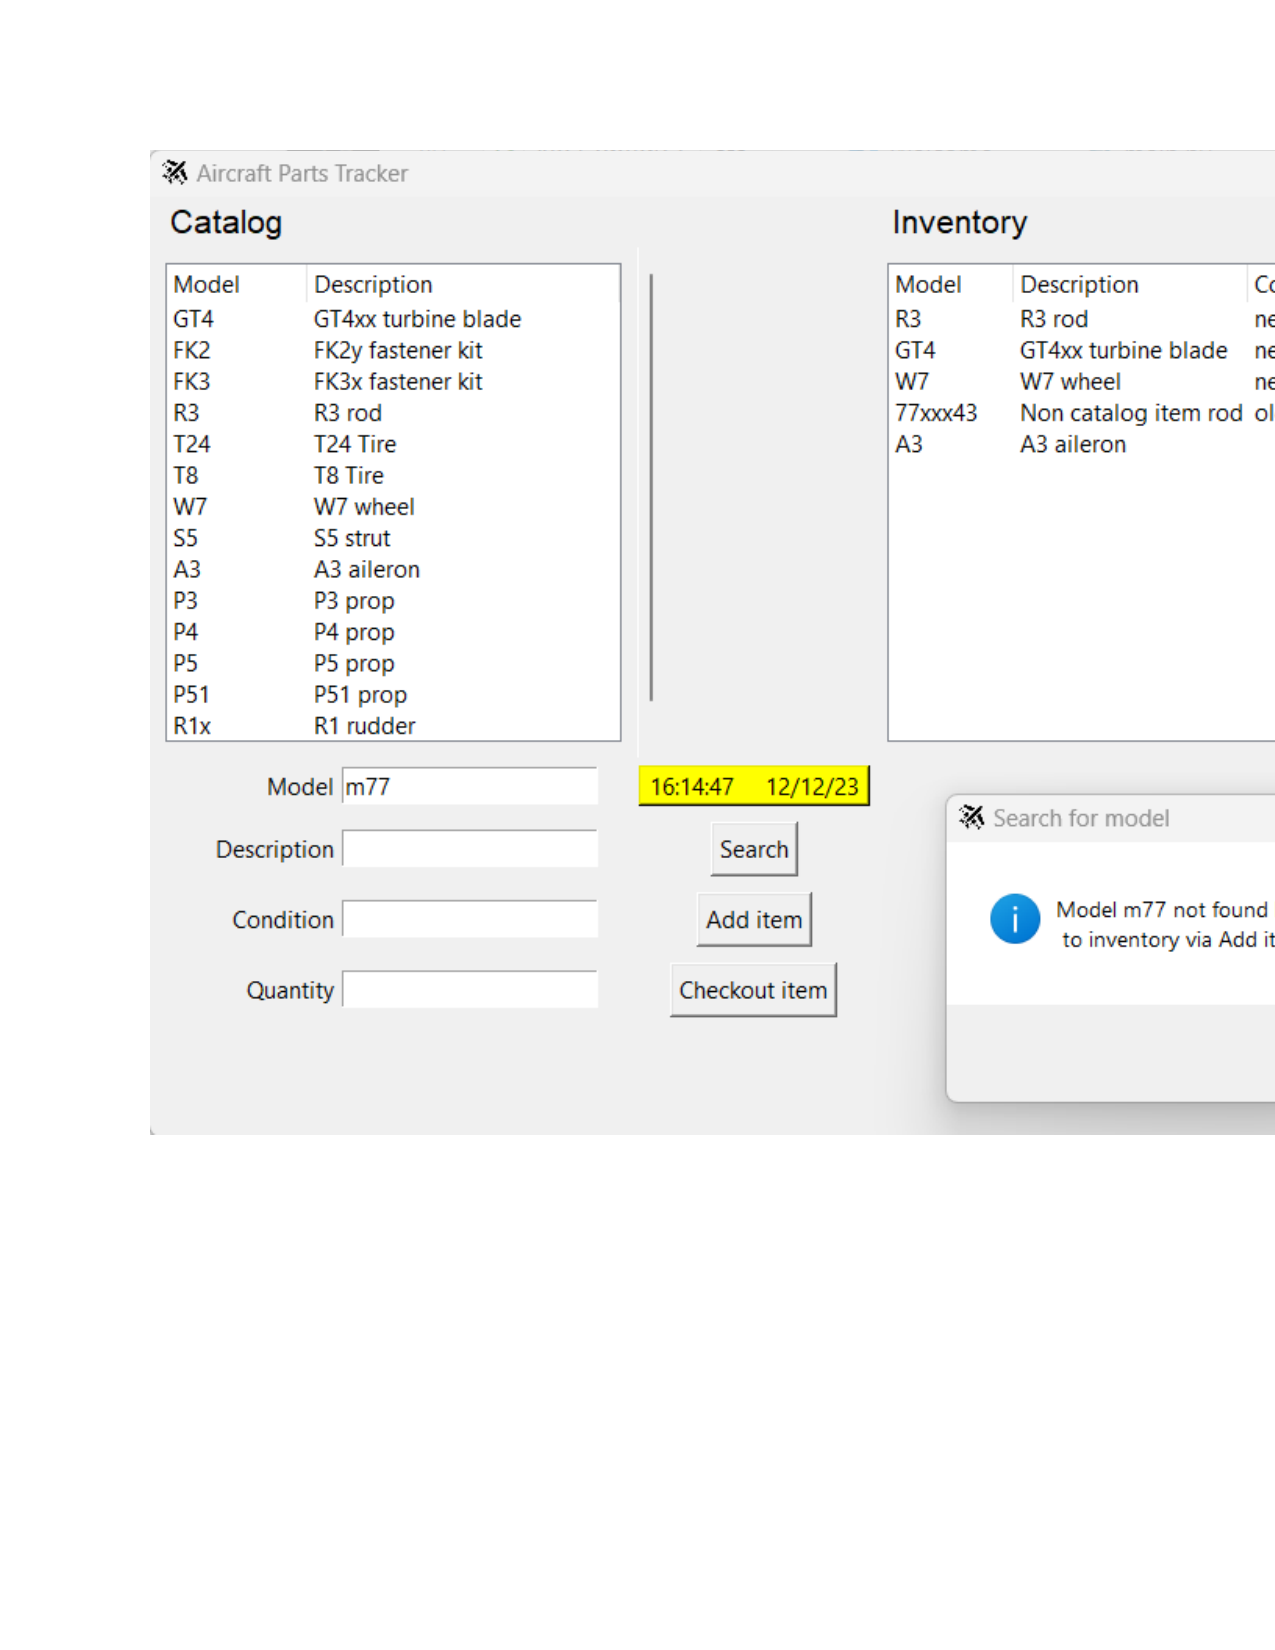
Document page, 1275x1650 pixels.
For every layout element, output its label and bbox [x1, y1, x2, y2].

picture [150, 150, 1275, 1135]
